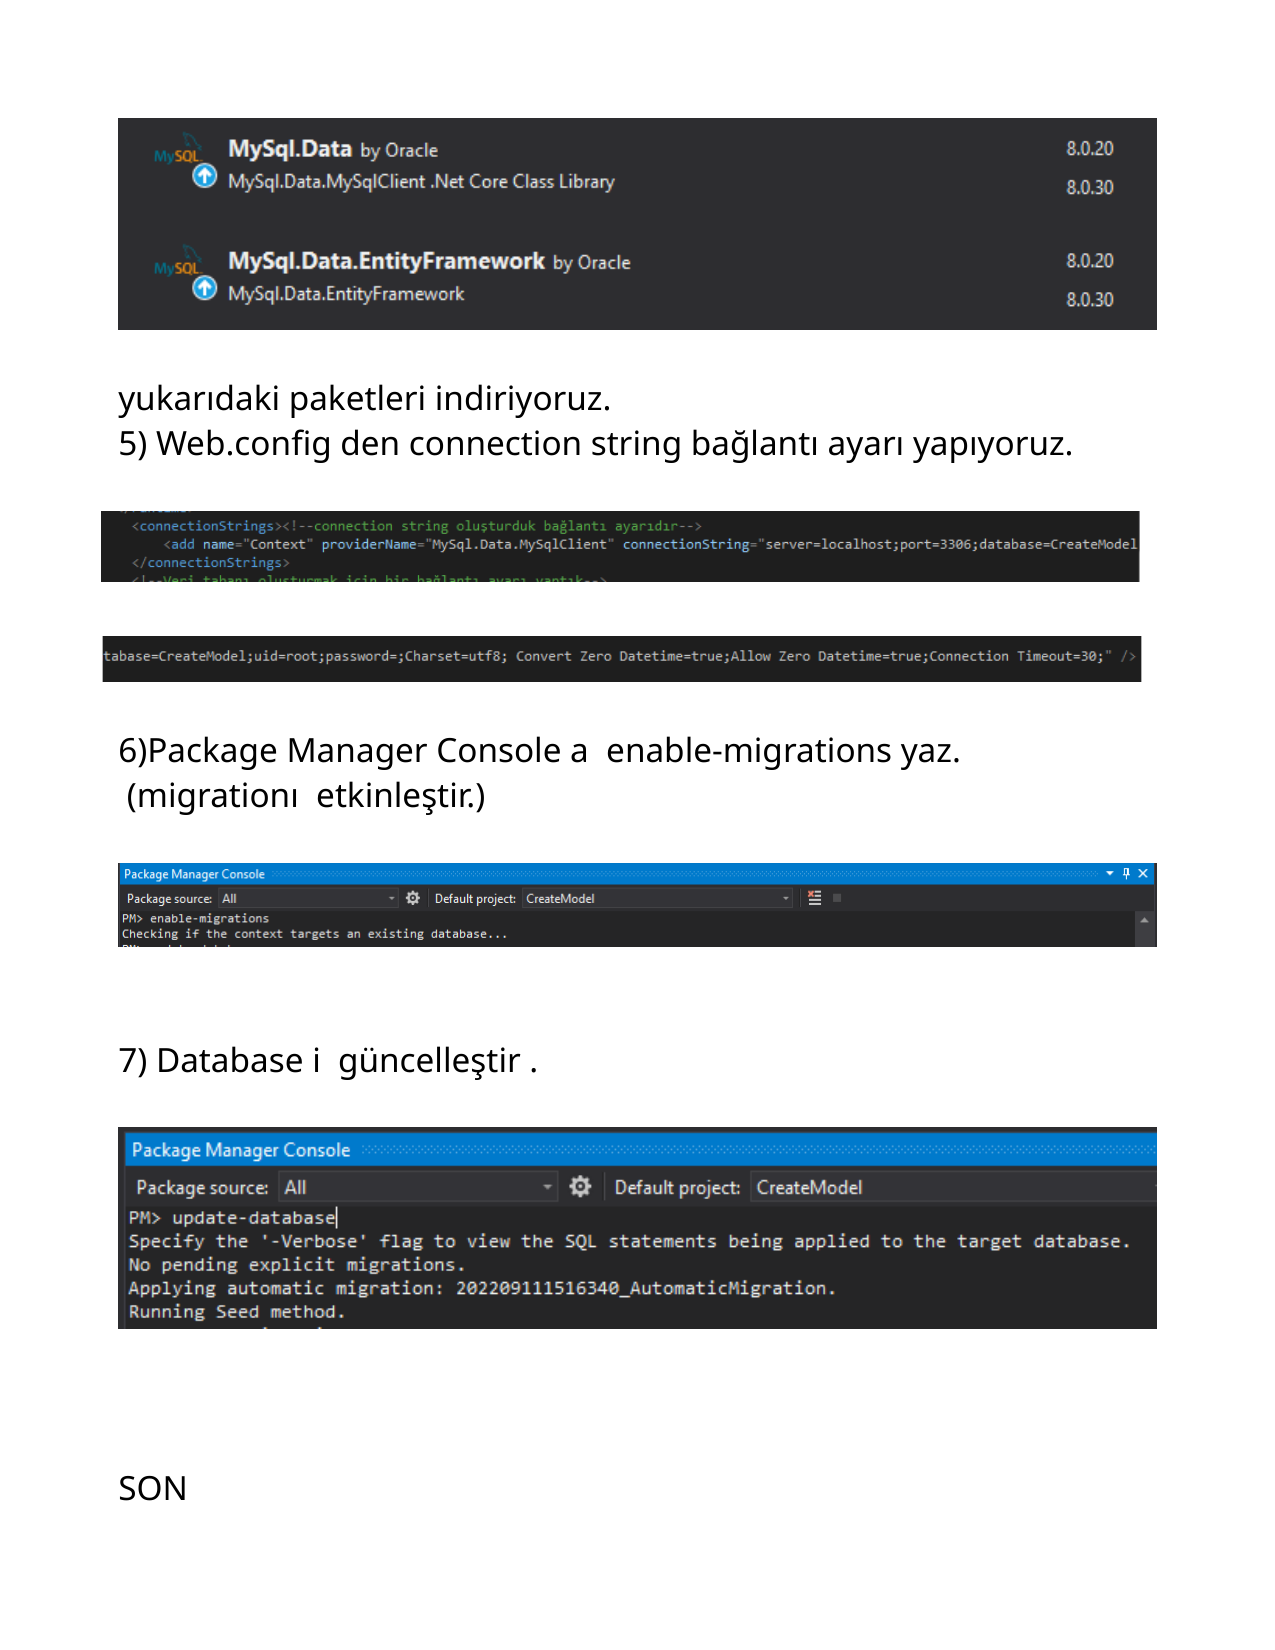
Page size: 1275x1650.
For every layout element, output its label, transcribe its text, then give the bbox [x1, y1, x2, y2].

text 7) Database i güncelleştir . [118, 1037, 1157, 1082]
text yukarıdaki paketleri indiriyoruz. [118, 375, 1157, 420]
text 6)Package Manager Console a enable-migrations yaz. [118, 727, 1157, 772]
text SON [118, 1465, 1157, 1510]
picture [118, 1127, 1157, 1329]
picture [118, 118, 1157, 330]
picture [101, 511, 1140, 582]
picture [118, 863, 1157, 947]
text (migrationı etkinleştir.) [118, 772, 1157, 818]
picture [102, 636, 1142, 682]
text 5) Web.config den connection string bağlantı ayarı yapıyoruz. [118, 420, 1157, 466]
